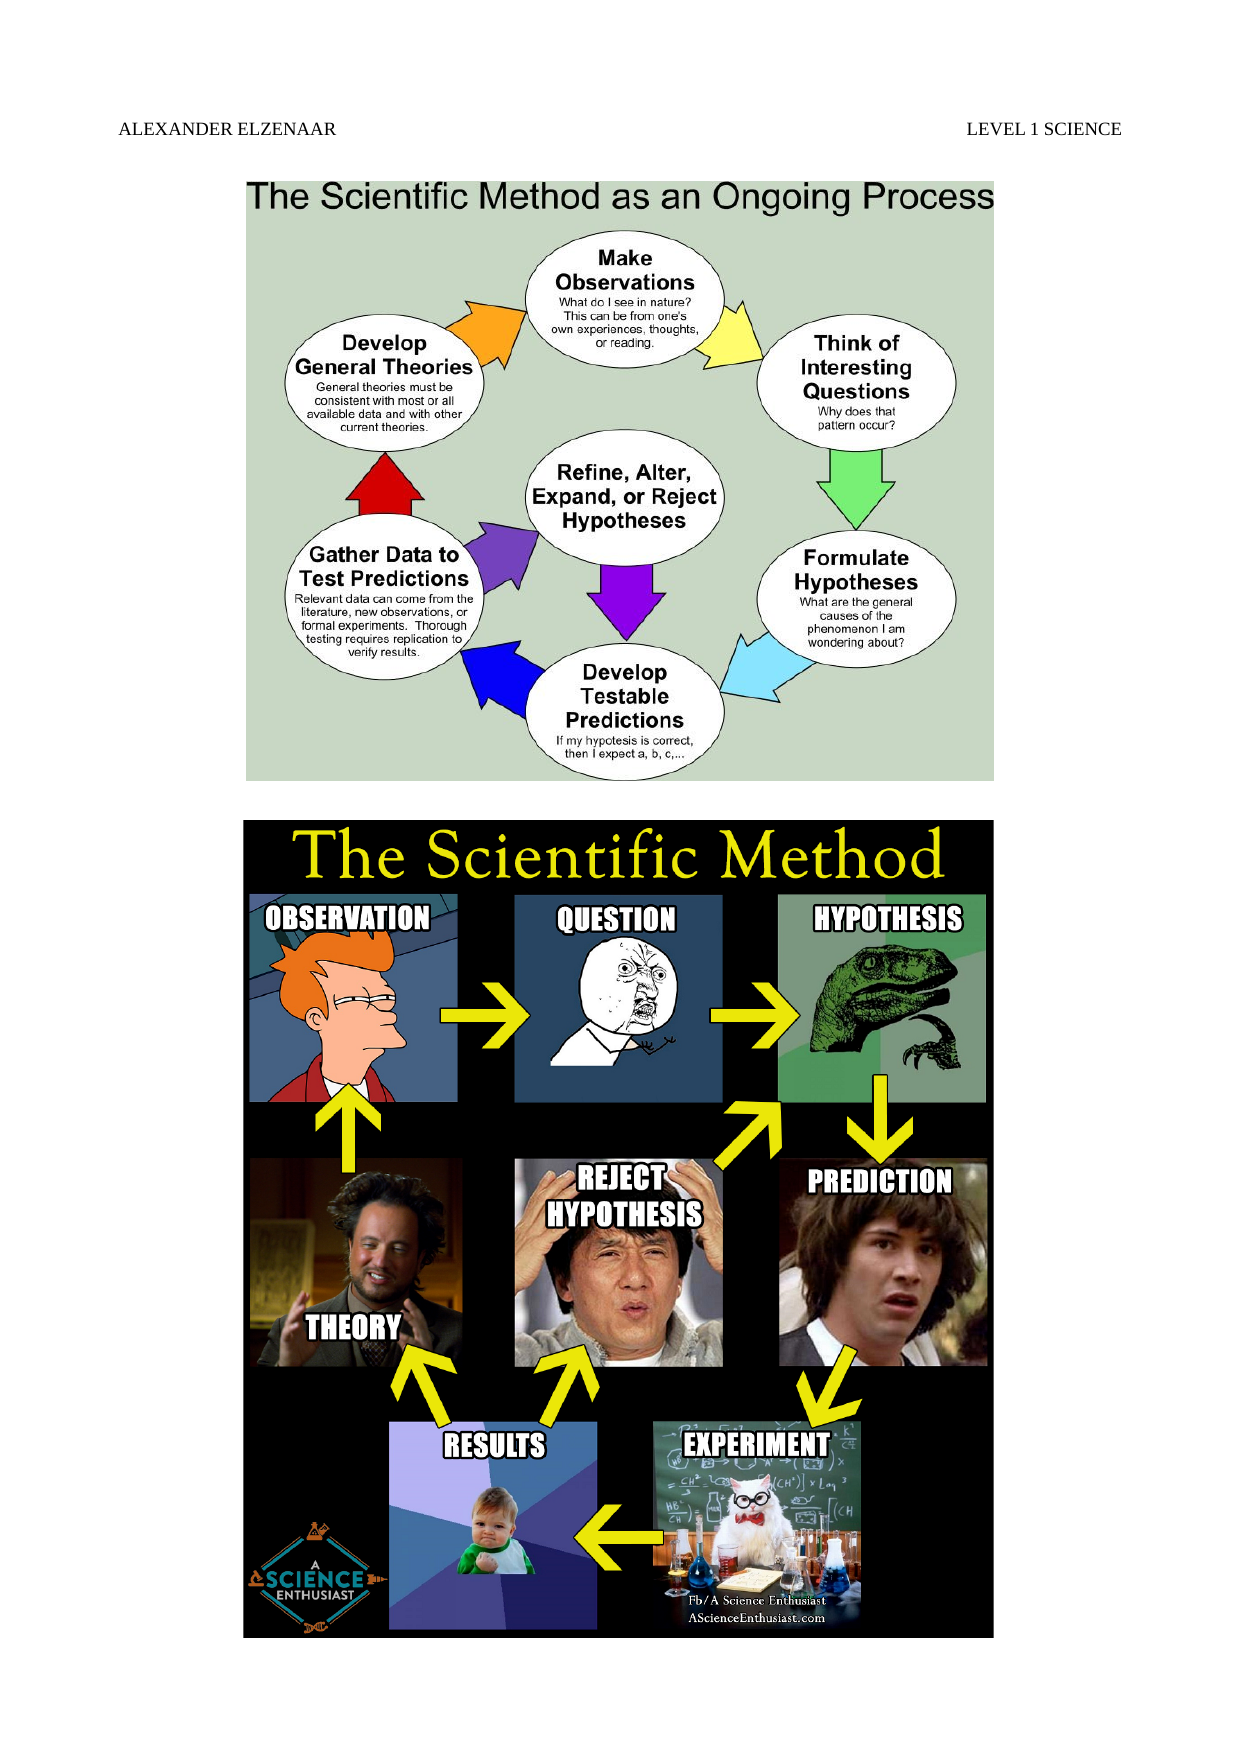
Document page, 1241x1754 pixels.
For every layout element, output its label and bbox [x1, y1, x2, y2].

picture [246, 181, 994, 781]
picture [243, 820, 994, 1638]
